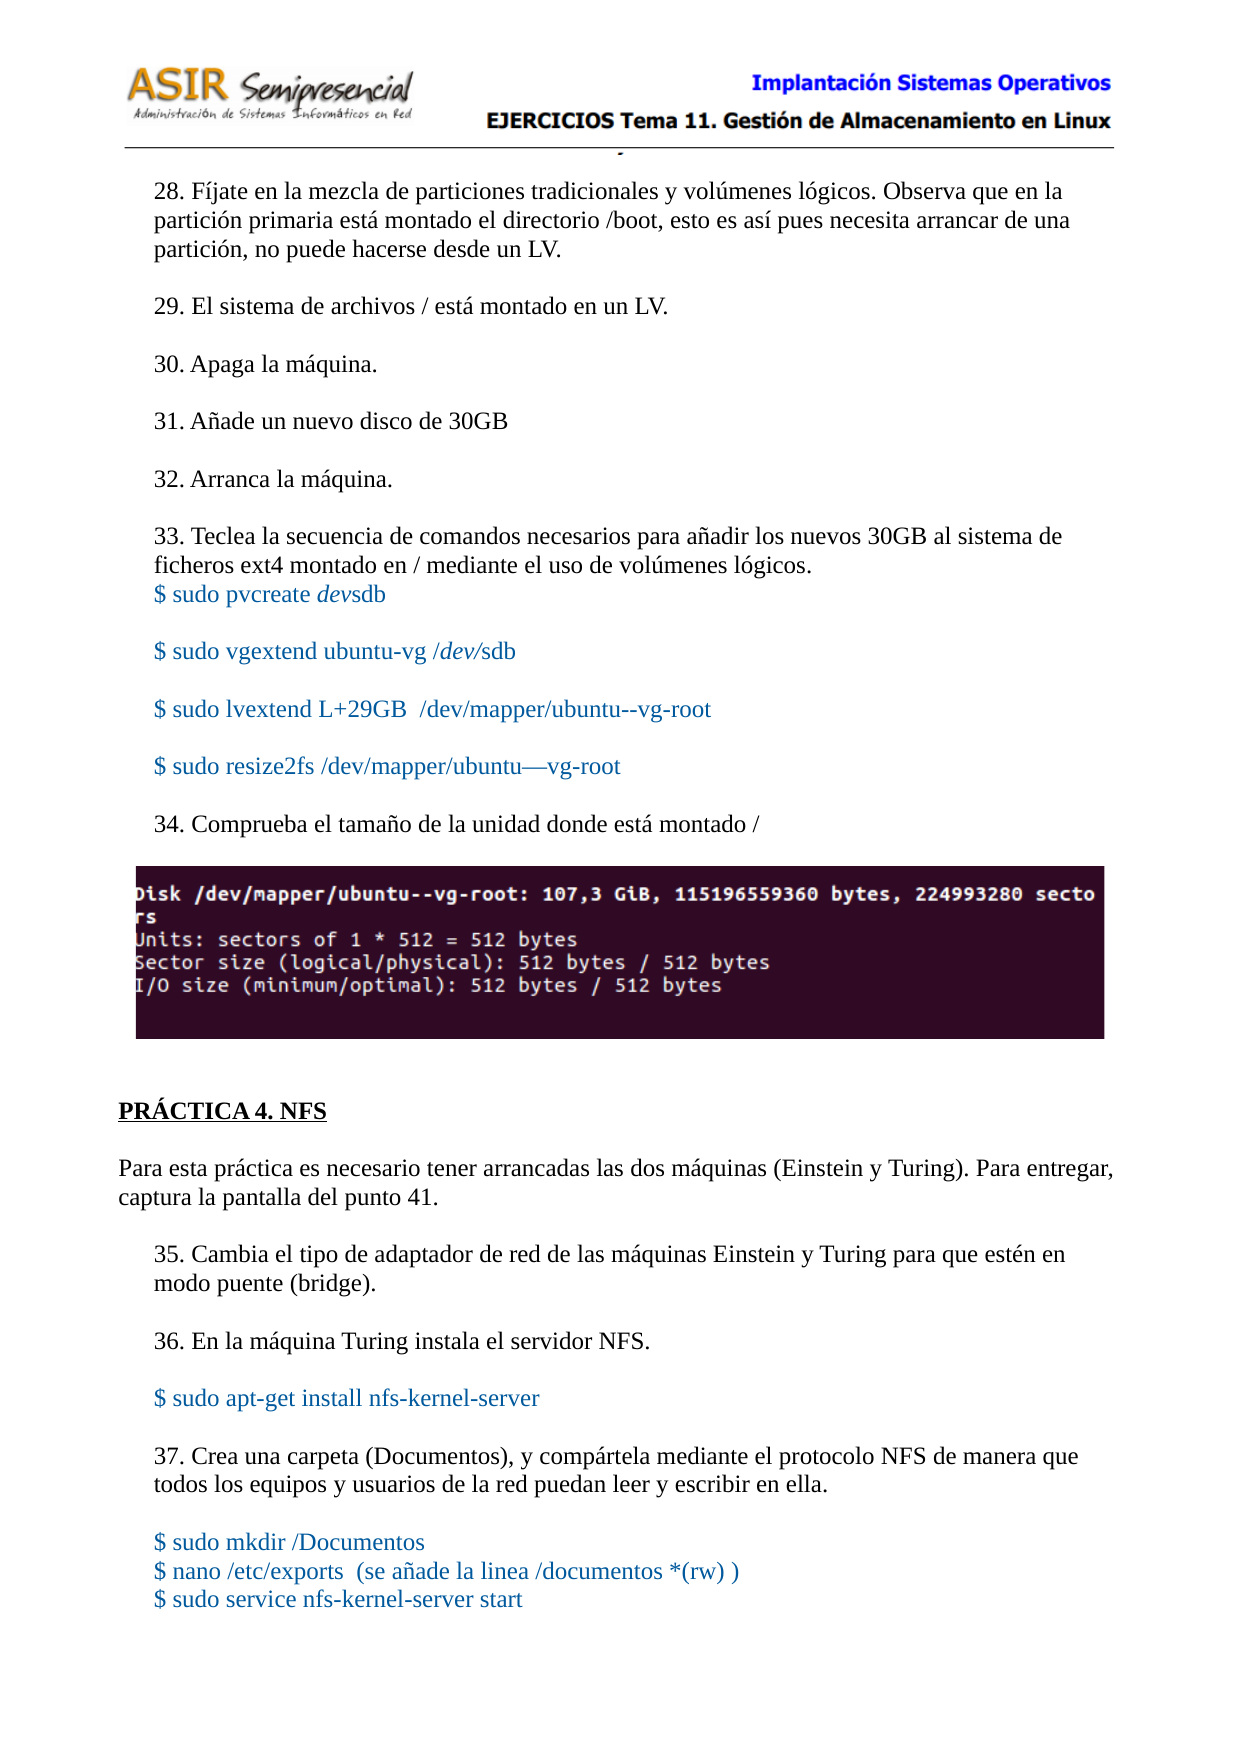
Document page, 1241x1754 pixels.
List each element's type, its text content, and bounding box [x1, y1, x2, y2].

text 32. Arranca la máquina. [153, 464, 1122, 493]
picture [135, 866, 1105, 1039]
picture [118, 50, 1123, 155]
text $ sudo mkdir /Documentos [153, 1527, 1122, 1556]
text 35. Cambia el tipo de adaptador de red de las máquinas Einstein y Turing para que estén en modo puente (bridge). [153, 1239, 1122, 1297]
text 31. Añade un nuevo disco de 30GB [153, 406, 1122, 435]
text $ sudo resize2fs /dev/mapper/ubuntu—vg-root [153, 751, 1122, 780]
text Para esta práctica es necesario tener arrancadas las dos máquinas (Einstein y Turing). Para entregar, captura la pantalla del punto 41. [118, 1153, 1122, 1211]
text $ sudo vgextend ubuntu-vg /dev/sdb [153, 636, 1122, 665]
text $ sudo pvcreate devsdb [153, 579, 1122, 608]
text $ sudo apt-get install nfs-kernel-server [153, 1383, 1122, 1412]
text 30. Apaga la máquina. [153, 349, 1122, 378]
text $ nano /etc/exports (se añade la linea /documentos *(rw) ) [153, 1556, 1122, 1584]
text 34. Comprueba el tamaño de la unidad donde está montado / [153, 809, 1122, 838]
text $ sudo lvextend L+29GB /dev/mapper/ubuntu--vg-root [153, 694, 1122, 723]
text 28. Fíjate en la mezcla de particiones tradicionales y volúmenes lógicos. Observa que en la partición primaria está montado el directorio /boot, esto es así pues necesita arrancar de una partición, no puede hacerse desde un LV. [153, 176, 1122, 263]
text 33. Teclea la secuencia de comandos necesarios para añadir los nuevos 30GB al sistema de ficheros ext4 montado en / mediante el uso de volúmenes lógicos. [153, 521, 1122, 579]
text 37. Crea una carpeta (Documentos), y compártela mediante el protocolo NFS de manera que todos los equipos y usuarios de la red puedan leer y escribir en ella. [153, 1441, 1122, 1498]
text 29. El sistema de archivos / está montado en un LV. [153, 291, 1122, 320]
text 36. En la máquina Turing instala el servidor NFS. [153, 1326, 1122, 1354]
text $ sudo service nfs-kernel-server start [153, 1584, 1122, 1613]
text PRÁCTICA 4. NFS [118, 1096, 1122, 1124]
